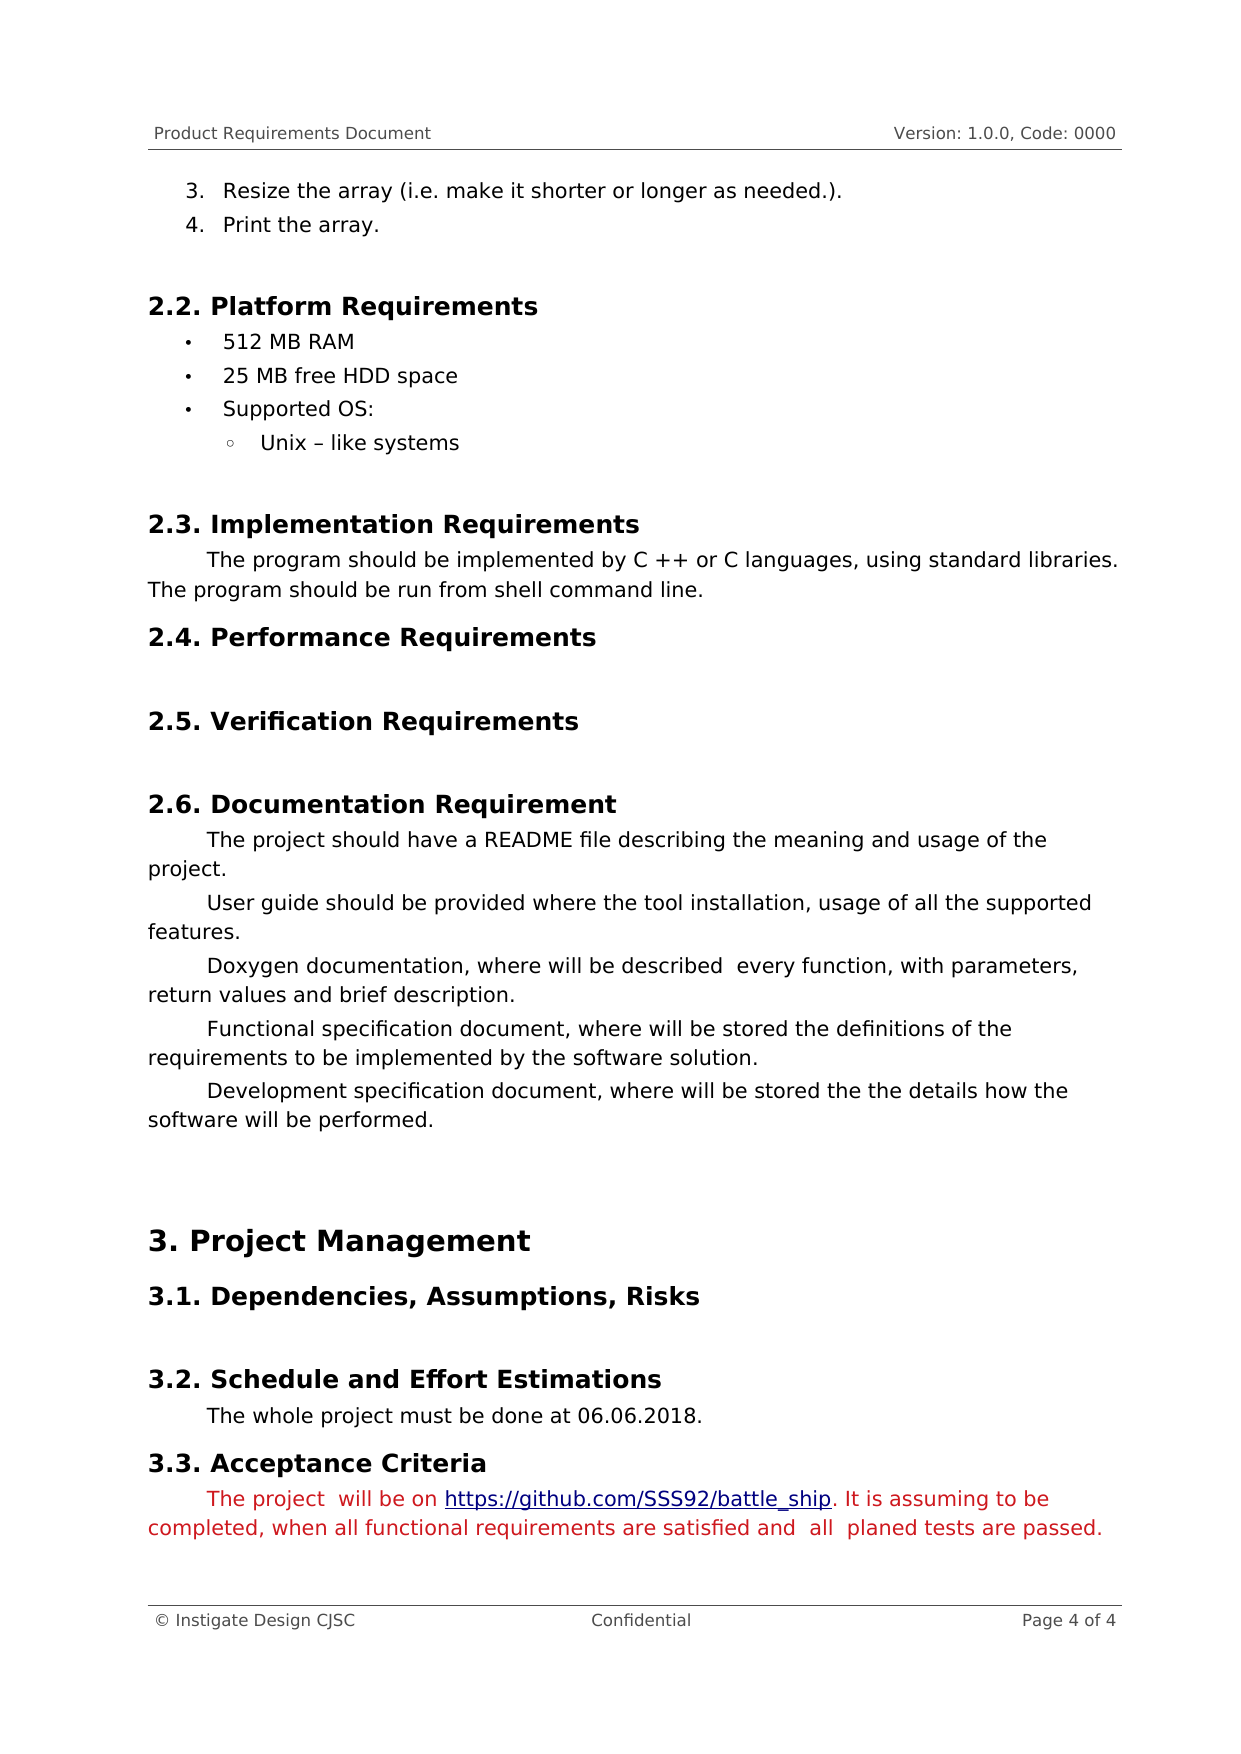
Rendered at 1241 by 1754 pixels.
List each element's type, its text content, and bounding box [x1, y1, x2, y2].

list 25 MB free HDD space [185, 364, 1122, 388]
subtitle Performance Requirements [148, 623, 1122, 652]
subtitle Schedule and Effort Estimations [148, 1366, 1122, 1395]
list Print the array. [185, 213, 1122, 237]
subtitle Project Management [148, 1224, 1122, 1258]
subtitle Platform Requirements [148, 292, 1122, 321]
text Development specification document, where will be stored the the details how the software will be performed. [148, 1079, 1122, 1133]
text Doxygen documentation, where will be described every function, with parameters, return values and brief description. [148, 954, 1122, 1007]
text The program should be implemented by C ++ or C languages, using standard libraries. The program should be run from shell command line. [148, 548, 1122, 602]
text The whole project must be done at 06.06.2018. [148, 1404, 1122, 1428]
text The project should have a README file describing the meaning and usage of the project. [148, 828, 1122, 882]
subtitle Dependencies, Assumptions, Risks [148, 1282, 1122, 1311]
list Supported OS: [185, 397, 1122, 422]
list Unix – like systems [223, 431, 1122, 456]
text User guide should be provided where the tool installation, usage of all the supported features. [148, 891, 1122, 944]
text The project will be on https://github.com/SSS92/battle_ship. It is assuming to be completed, when all functional requirements are satisfied and all planed tests are passed. [148, 1487, 1122, 1541]
subtitle Verification Requirements [148, 707, 1122, 736]
subtitle Implementation Requirements [148, 511, 1122, 540]
list Resize the array (i.e. make it shorter or longer as needed.). [185, 179, 1122, 203]
list 512 MB RAM [185, 330, 1122, 354]
text Functional specification document, where will be stored the definitions of the requirements to be implemented by the software solution. [148, 1017, 1122, 1070]
subtitle Documentation Requirement [148, 790, 1122, 819]
subtitle Acceptance Criteria [148, 1449, 1122, 1478]
